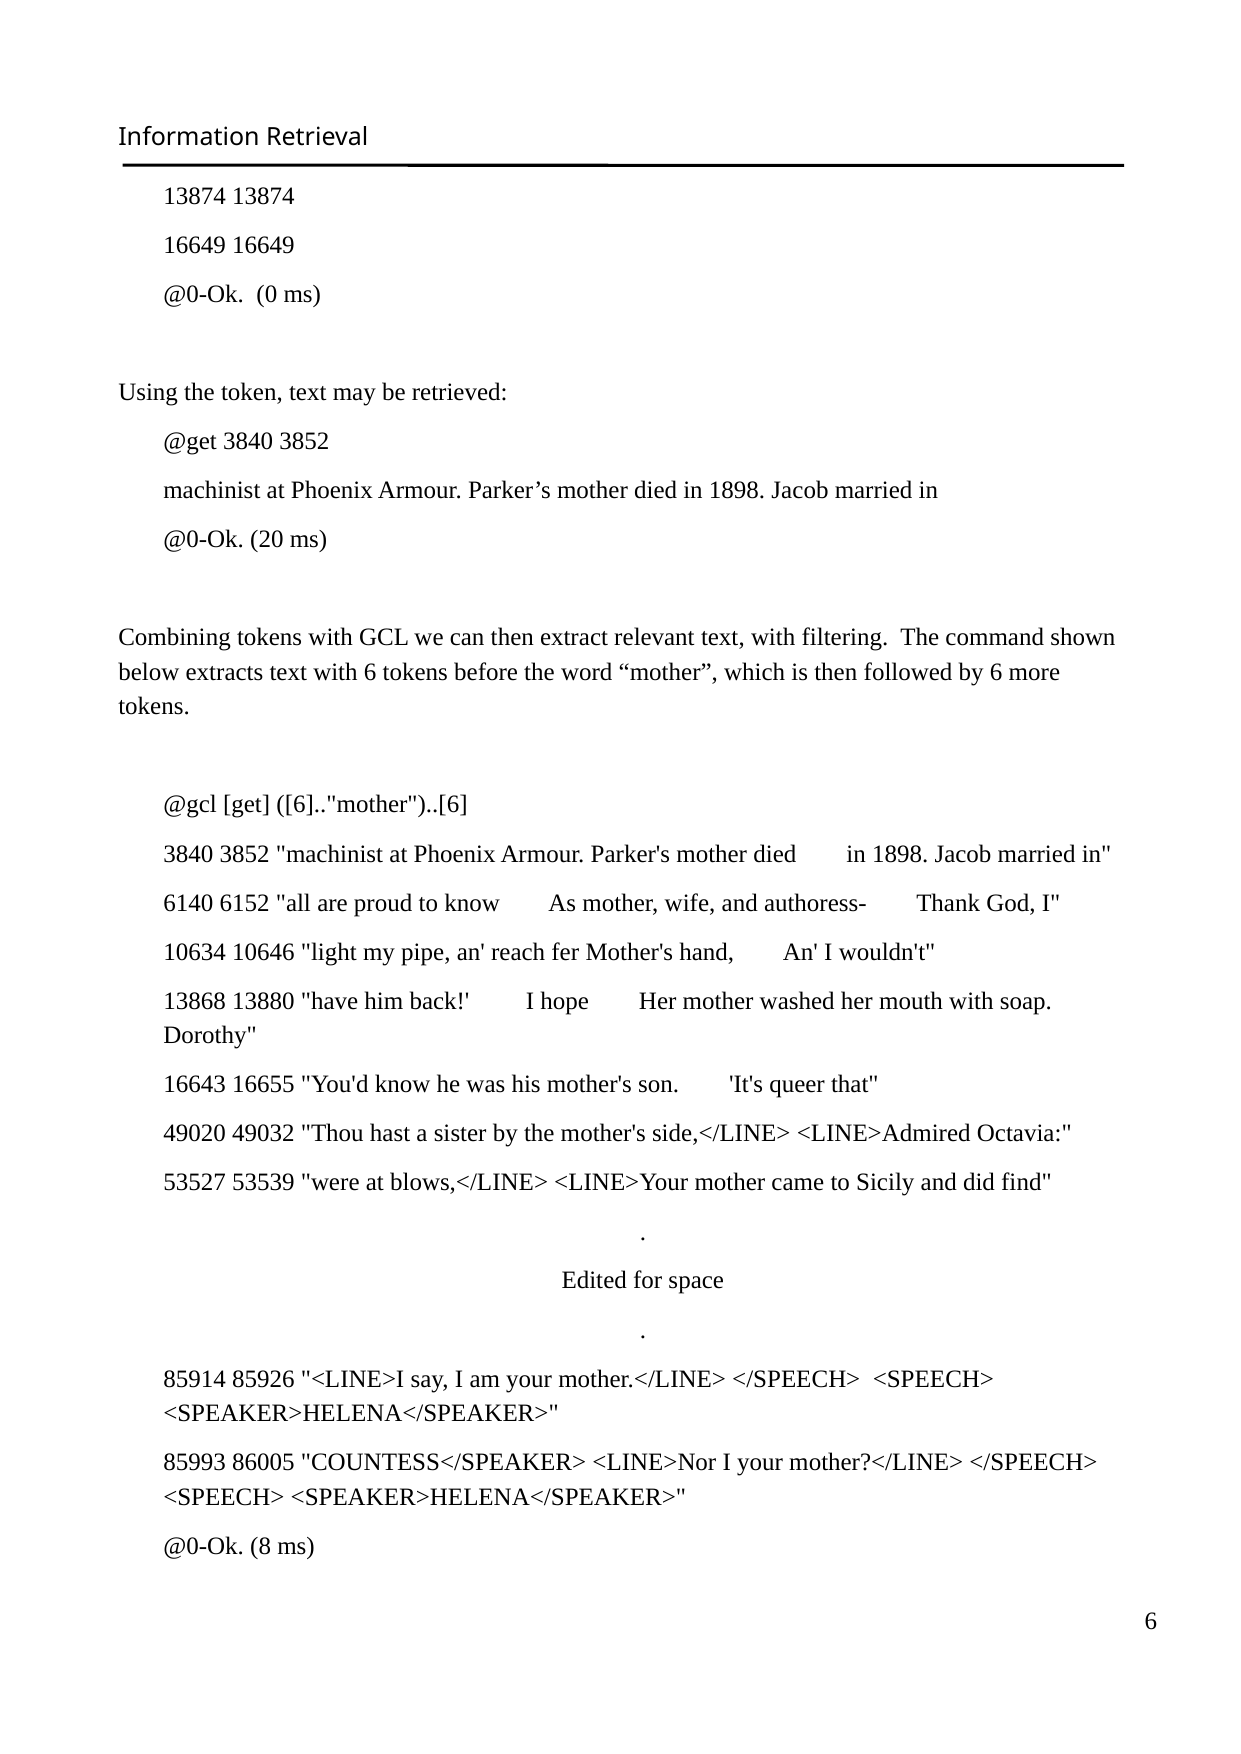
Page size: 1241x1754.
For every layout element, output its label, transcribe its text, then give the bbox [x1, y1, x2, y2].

text 49020 49032 "Thou hast a sister by the mother's side,</LINE> <LINE>Admired Octavia:" [163, 1118, 1122, 1147]
text . [163, 1315, 1122, 1343]
text 85914 85926 "<LINE>I say, I am your mother.</LINE> </SPEECH> <SPEECH> <SPEAKER>HELENA</SPEAKER>" [163, 1364, 1122, 1427]
text 13874 13874 [163, 181, 1122, 210]
text Combining tokens with GCL we can then extract relevant text, with filtering. The command shown below extracts text with 6 tokens before the word “mother”, which is then followed by 6 more tokens. [118, 622, 1122, 720]
text 13868 13880 "have him back!' I hope Her mother washed her mouth with soap. Dorothy" [163, 986, 1122, 1049]
text . [163, 1217, 1122, 1245]
text Using the token, text may be retrieved: [118, 377, 1122, 406]
text machinist at Phoenix Armour. Parker’s mother died in 1898. Jacob married in [163, 475, 1122, 504]
text 10634 10646 "light my pipe, an' reach fer Mother's hand, An' I wouldn't" [163, 937, 1122, 966]
text @0-Ok. (20 ms) [163, 524, 1122, 553]
text @0-Ok. (0 ms) [163, 279, 1122, 308]
text 16649 16649 [163, 230, 1122, 259]
text @gcl [get] ([6].."mother")..[6] [163, 789, 1122, 818]
text 53527 53539 "were at blows,</LINE> <LINE>Your mother came to Sicily and did find" [163, 1167, 1122, 1196]
text @0-Ok. (8 ms) [163, 1531, 1122, 1559]
text @get 3840 3852 [163, 426, 1122, 455]
text 85993 86005 "COUNTESS</SPEAKER> <LINE>Nor I your mother?</LINE> </SPEECH> <SPEECH> <SPEAKER>HELENA</SPEAKER>" [163, 1447, 1122, 1511]
text 16643 16655 "You'd know he was his mother's son. 'It's queer that" [163, 1069, 1122, 1098]
text 6140 6152 "all are proud to know As mother, wife, and authoress- Thank God, I" [163, 888, 1122, 916]
text Edited for space [163, 1266, 1122, 1294]
text 3840 3852 "machinist at Phoenix Armour. Parker's mother died in 1898. Jacob married in" [163, 839, 1122, 867]
